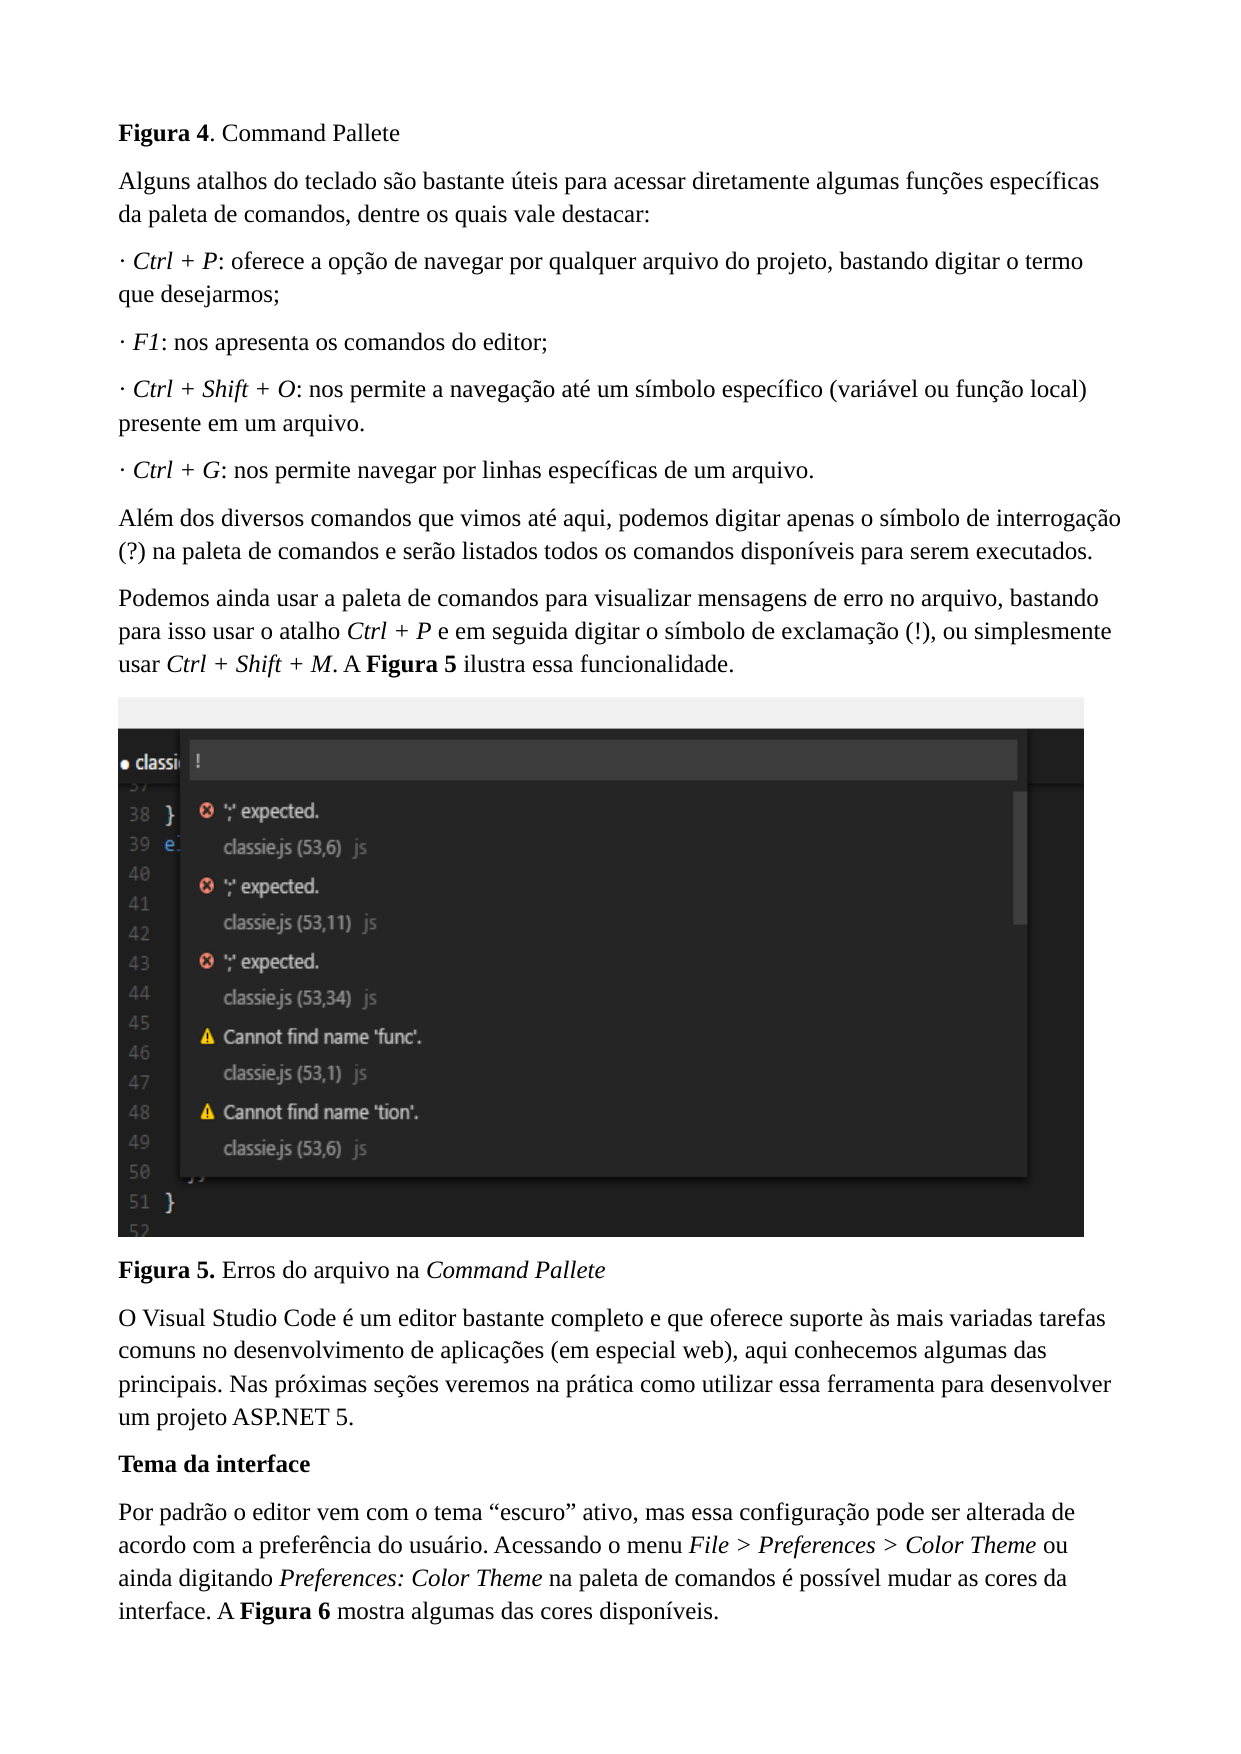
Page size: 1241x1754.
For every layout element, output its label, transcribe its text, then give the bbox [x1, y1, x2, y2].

text · Ctrl + P: oferece a opção de navegar por qualquer arquivo do projeto, bastando digitar o termo que desejarmos; [118, 246, 1122, 308]
text Tema da interface [118, 1449, 1122, 1478]
text Figura 4. Command Pallete [118, 118, 1122, 147]
text O Visual Studio Code é um editor bastante completo e que oferece suporte às mais variadas tarefas comuns no desenvolvimento de aplicações (em especial web), aqui conhecemos algumas das principais. Nas próximas seções veremos na prática como utilizar essa ferramenta para desenvolver um projeto ASP.NET 5. [118, 1303, 1122, 1430]
picture [118, 697, 1084, 1237]
text · Ctrl + Shift + O: nos permite a navegação até um símbolo específico (variável ou função local) presente em um arquivo. [118, 374, 1122, 436]
text Figura 5. Erros do arquivo na Command Pallete [118, 1255, 1122, 1284]
text Alguns atalhos do teclado são bastante úteis para acessar diretamente algumas funções específicas da paleta de comandos, dentre os quais vale destacar: [118, 166, 1122, 227]
text Podemos ainda usar a paleta de comandos para visualizar mensagens de erro no arquivo, bastando para isso usar o atalho Ctrl + P e em seguida digitar o símbolo de exclamação (!), ou simplesmente usar Ctrl + Shift + M. A Figura 5 ilustra essa funcionalidade. [118, 583, 1122, 678]
text Além dos diversos comandos que vimos até aqui, podemos digitar apenas o símbolo de interrogação (?) na paleta de comandos e serão listados todos os comandos disponíveis para serem executados. [118, 503, 1122, 564]
text Por padrão o editor vem com o tema “escuro” ativo, mas essa configuração pode ser alterada de acordo com a preferência do usuário. Acessando o menu File > Preferences > Color Theme ou ainda digitando Preferences: Color Theme na paleta de comandos é possível mudar as cores da interface. A Figura 6 mostra algumas das cores disponíveis. [118, 1497, 1122, 1625]
text · F1: nos apresenta os comandos do editor; [118, 327, 1122, 356]
text · Ctrl + G: nos permite navegar por linhas específicas de um arquivo. [118, 455, 1122, 484]
